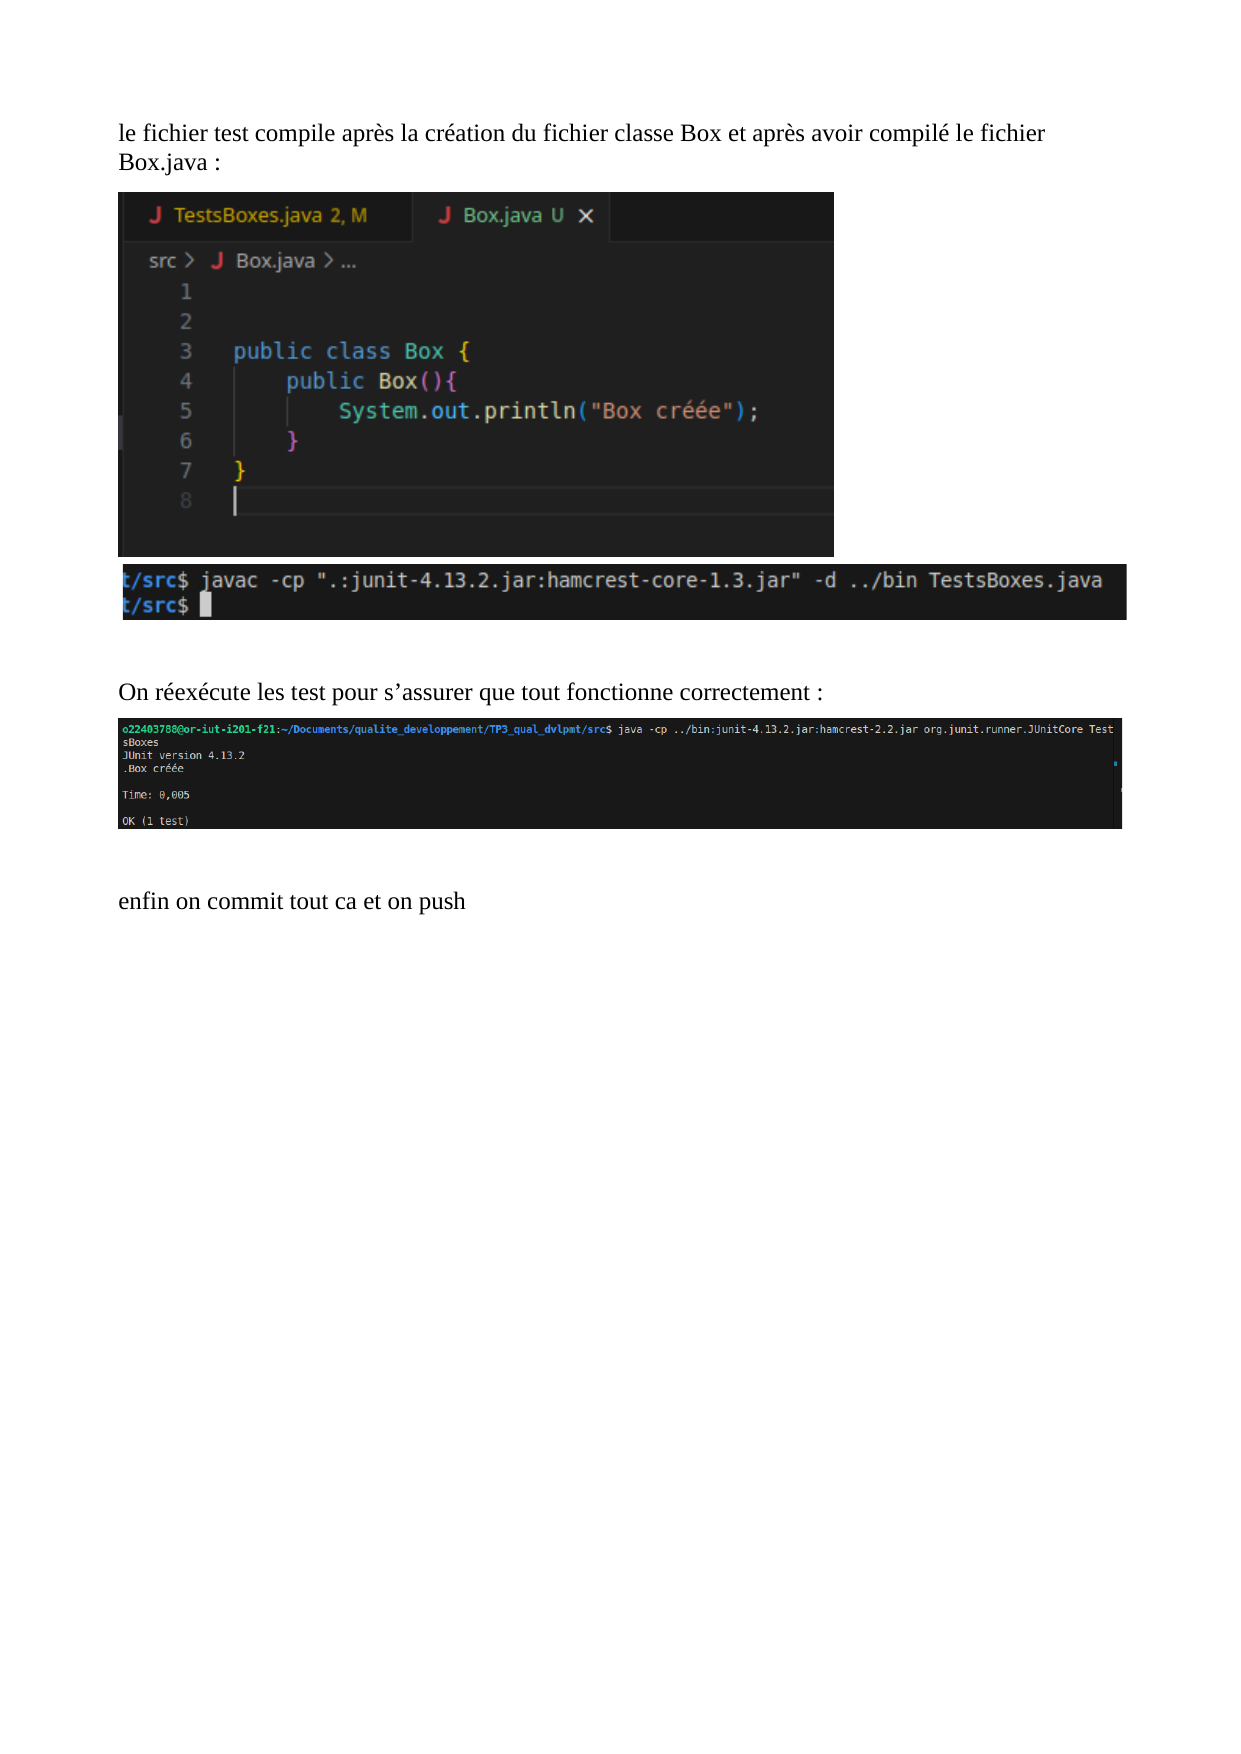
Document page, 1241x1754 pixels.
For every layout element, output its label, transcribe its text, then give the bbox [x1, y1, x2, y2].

picture [118, 192, 834, 557]
picture [118, 718, 1123, 829]
picture [122, 564, 1127, 620]
text On réexécute les test pour s’assurer que tout fonctionne correctement : [118, 677, 1122, 705]
text enfin on commit tout ca et on push [118, 886, 1122, 914]
text le fichier test compile après la création du fichier classe Box et après avoir compilé le fichier Box.java : [118, 118, 1122, 176]
